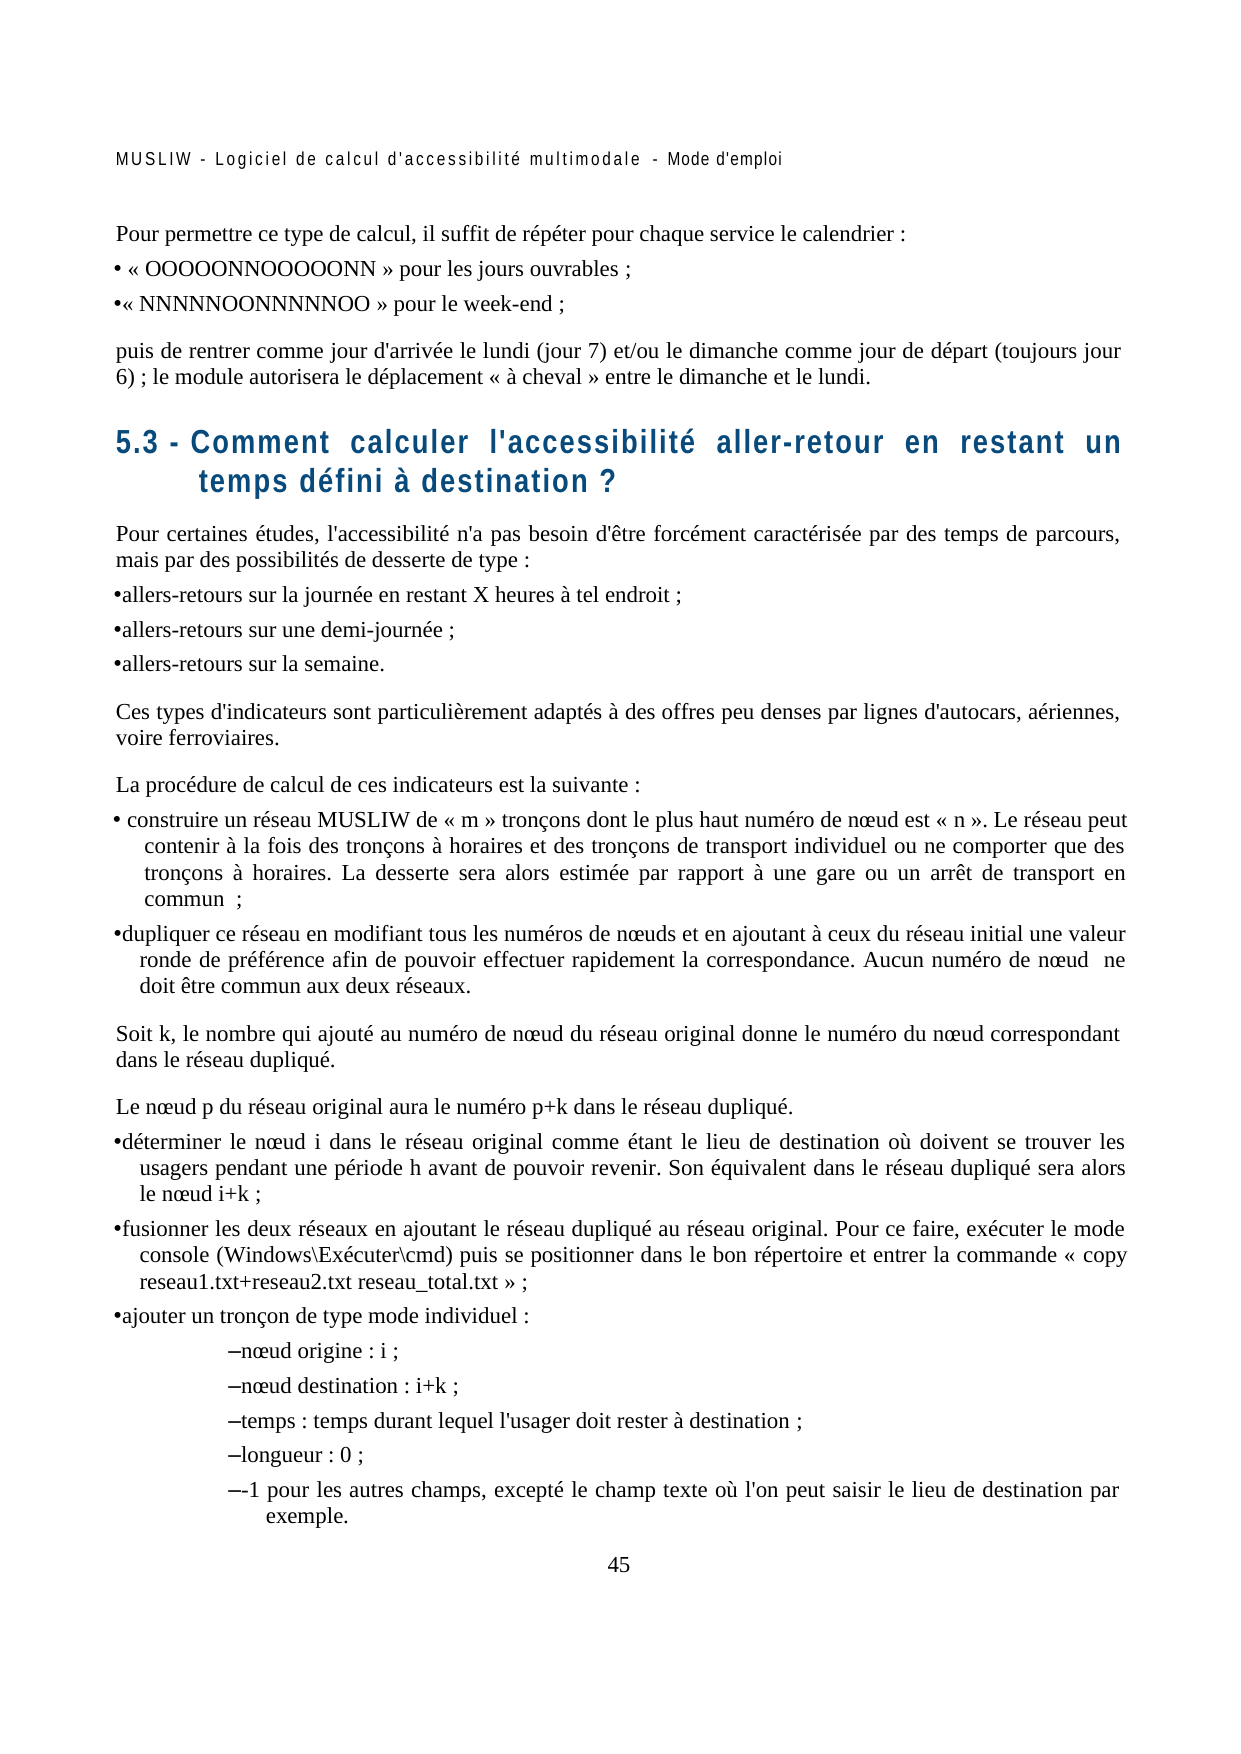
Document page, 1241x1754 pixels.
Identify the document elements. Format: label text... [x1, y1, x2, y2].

list ajouter un tronçon de type mode individuel : [114, 1303, 1127, 1329]
list allers-retours sur la journée en restant X heures à tel endroit ; [114, 581, 1127, 607]
list allers-retours sur la semaine. [114, 651, 1127, 677]
text Pour permettre ce type de calcul, il suffit de répéter pour chaque service le calendrier : [116, 220, 1122, 247]
list nœud destination : i+k ; [228, 1372, 1122, 1398]
list longueur : 0 ; [228, 1441, 1122, 1468]
text Ces types d'indicateurs sont particulièrement adaptés à des offres peu denses par lignes d'autocars, aériennes, voire ferroviaires. [116, 698, 1122, 750]
list fusionner les deux réseaux en ajoutant le réseau dupliqué au réseau original. Pour ce faire, exécuter le mode console (Windows\Exécuter\cmd) puis se positionner dans le bon répertoire et entrer la commande « copy reseau1.txt+reseau2.txt reseau_total.txt » ; [114, 1215, 1127, 1294]
text puis de rentrer comme jour d'arrivée le lundi (jour 7) et/ou le dimanche comme jour de départ (toujours jour 6) ; le module autorisera le déplacement « à cheval » entre le dimanche et le lundi. [116, 337, 1122, 389]
text Le nœud p du réseau original aura le numéro p+k dans le réseau dupliqué. [116, 1093, 1122, 1119]
list déterminer le nœud i dans le réseau original comme étant le lieu de destination où doivent se trouver les usagers pendant une période h avant de pouvoir revenir. Son équivalent dans le réseau dupliqué sera alors le nœud i+k ; [114, 1128, 1127, 1207]
list « NNNNNOONNNNNOO » pour le week-end ; [114, 289, 1127, 316]
list temps : temps durant lequel l'usager doit rester à destination ; [228, 1407, 1122, 1433]
text Pour certaines études, l'accessibilité n'a pas besoin d'être forcément caractérisée par des temps de parcours, mais par des possibilités de desserte de type : [116, 520, 1122, 573]
text Soit k, le nombre qui ajouté au numéro de nœud du réseau original donne le numéro du nœud correspondant dans le réseau dupliqué. [116, 1019, 1122, 1072]
list nœud origine : i ; [228, 1337, 1122, 1364]
list -1 pour les autres champs, excepté le champ texte où l'on peut saisir le lieu de destination par exemple. [228, 1476, 1122, 1529]
list dupliquer ce réseau en modifiant tous les numéros de nœuds et en ajoutant à ceux du réseau initial une valeur ronde de préférence afin de pouvoir effectuer rapidement la correspondance. Aucun numéro de nœud ne doit être commun aux deux réseaux. [114, 920, 1127, 999]
list « OOOOONNOOOOONN » pour les jours ouvrables ; [114, 255, 1127, 281]
list construire un réseau MUSLIW de « m » tronçons dont le plus haut numéro de nœud est « n ». Le réseau peut contenir à la fois des tronçons à horaires et des tronçons de transport individuel ou ne comporter que des tronçons à horaires. La desserte sera alors estimée par rapport à une gare ou un arrêt de transport en commun ; [113, 806, 1127, 911]
list allers-retours sur une demi-journée ; [114, 616, 1127, 642]
text La procédure de calcul de ces indicateurs est la suivante : [116, 771, 1122, 798]
subtitle Comment calculer l'accessibilité aller-retour en restant un temps défini à destination ? [116, 423, 1122, 499]
